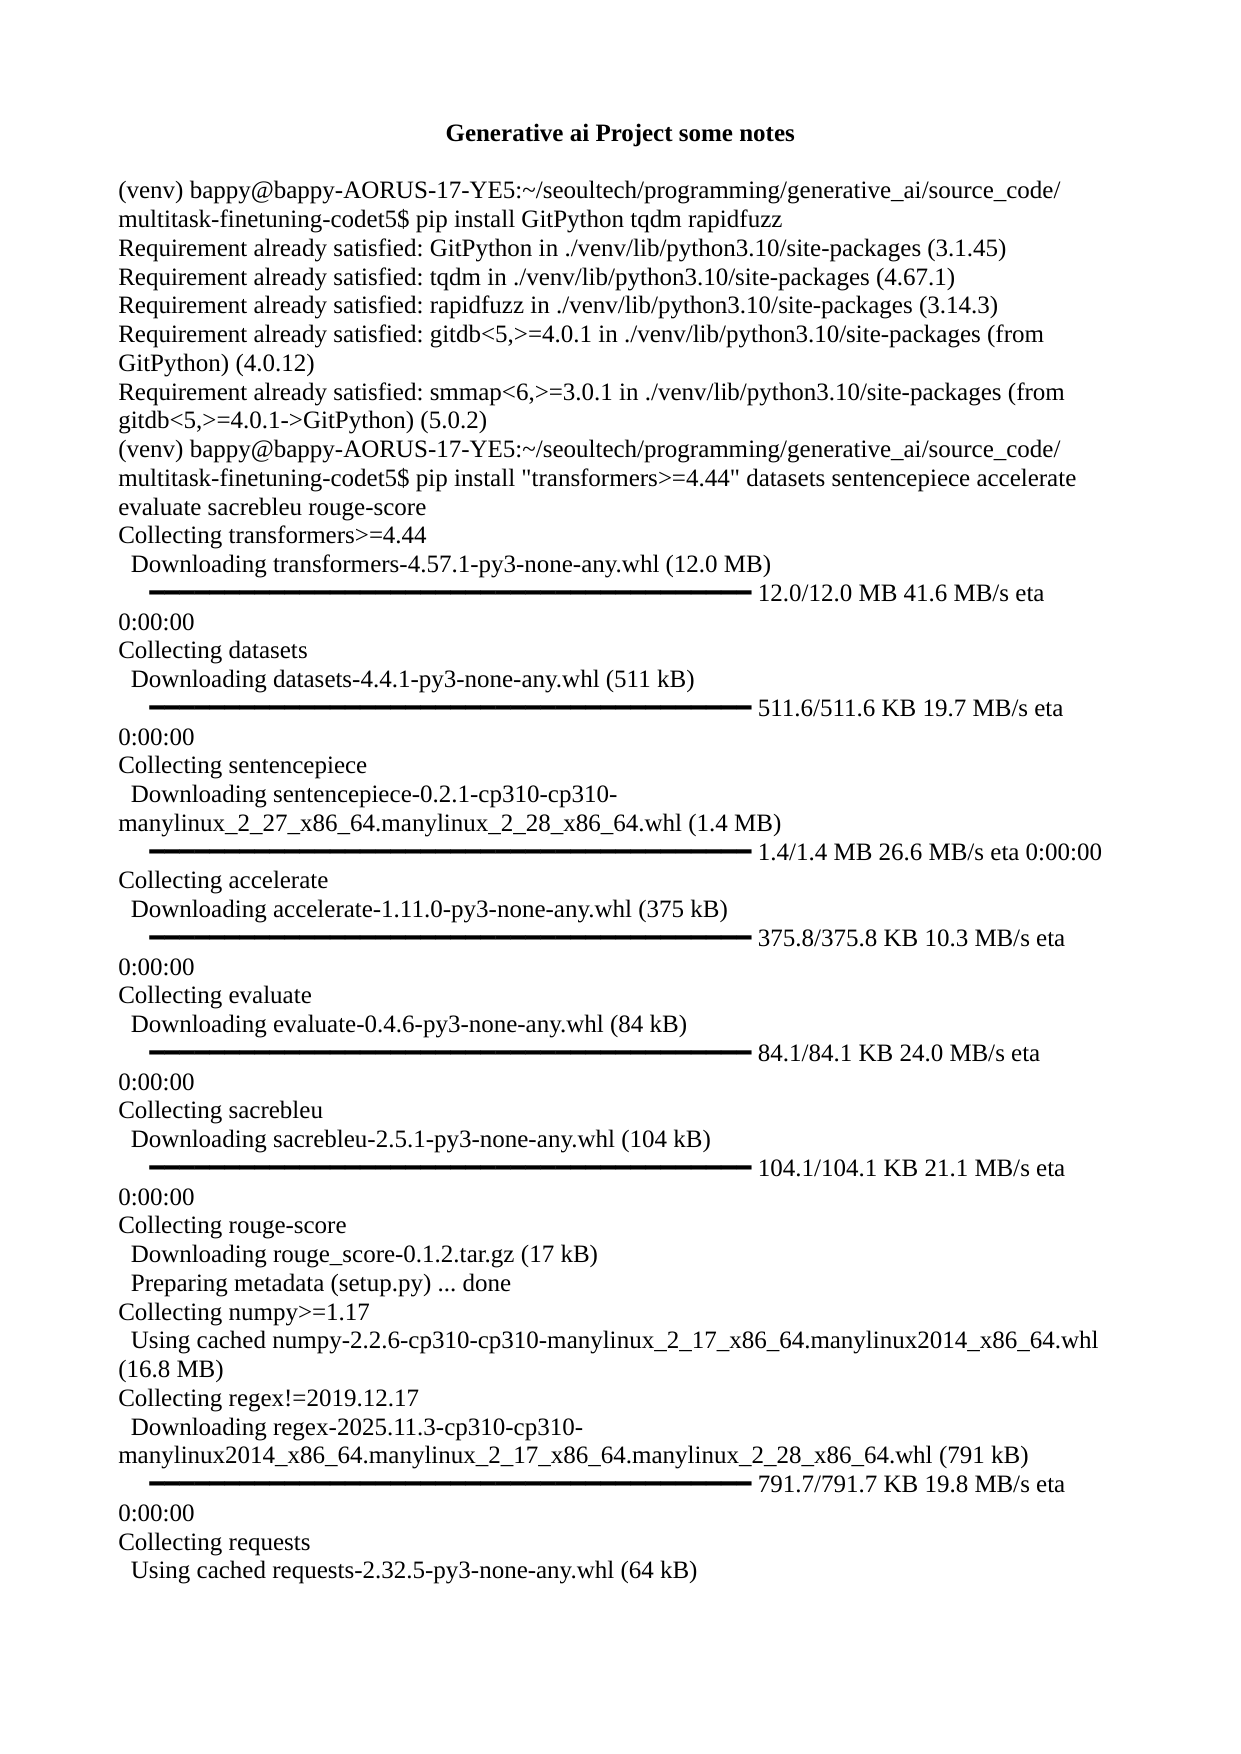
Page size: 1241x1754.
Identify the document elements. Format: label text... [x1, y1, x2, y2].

text ━━━━━━━━━━━━━━━━━━━━━━━━━━━━━━━━━━━━━━━━ 12.0/12.0 MB 41.6 MB/s eta 0:00:00 [118, 578, 1122, 636]
text (venv) bappy@bappy-AORUS-17-YE5:~/seoultech/programming/generative_ai/source_code/multitask-finetuning-codet5$ pip install "transformers>=4.44" datasets sentencepiece accelerate evaluate sacrebleu rouge-score [118, 434, 1122, 521]
text ━━━━━━━━━━━━━━━━━━━━━━━━━━━━━━━━━━━━━━━━ 791.7/791.7 KB 19.8 MB/s eta 0:00:00 [118, 1469, 1122, 1527]
text Downloading sacrebleu-2.5.1-py3-none-any.whl (104 kB) [118, 1124, 1122, 1153]
text Requirement already satisfied: smmap<6,>=3.0.1 in ./venv/lib/python3.10/site-packages (from gitdb<5,>=4.0.1->GitPython) (5.0.2) [118, 377, 1122, 434]
text ━━━━━━━━━━━━━━━━━━━━━━━━━━━━━━━━━━━━━━━━ 1.4/1.4 MB 26.6 MB/s eta 0:00:00 [118, 837, 1122, 866]
text Using cached requests-2.32.5-py3-none-any.whl (64 kB) [118, 1556, 1122, 1584]
text Collecting regex!=2019.12.17 [118, 1383, 1122, 1412]
text Collecting rouge-score [118, 1211, 1122, 1239]
text ━━━━━━━━━━━━━━━━━━━━━━━━━━━━━━━━━━━━━━━━ 511.6/511.6 KB 19.7 MB/s eta 0:00:00 [118, 693, 1122, 751]
text Collecting sentencepiece [118, 751, 1122, 779]
text Collecting evaluate [118, 981, 1122, 1009]
text Downloading datasets-4.4.1-py3-none-any.whl (511 kB) [118, 664, 1122, 693]
text Using cached numpy-2.2.6-cp310-cp310-manylinux_2_17_x86_64.manylinux2014_x86_64.whl (16.8 MB) [118, 1326, 1122, 1383]
text Collecting numpy>=1.17 [118, 1297, 1122, 1326]
text Downloading regex-2025.11.3-cp310-cp310-manylinux2014_x86_64.manylinux_2_17_x86_64.manylinux_2_28_x86_64.whl (791 kB) [118, 1412, 1122, 1469]
text Requirement already satisfied: gitdb<5,>=4.0.1 in ./venv/lib/python3.10/site-packages (from GitPython) (4.0.12) [118, 319, 1122, 377]
text Collecting transformers>=4.44 [118, 521, 1122, 549]
text Downloading sentencepiece-0.2.1-cp310-cp310-manylinux_2_27_x86_64.manylinux_2_28_x86_64.whl (1.4 MB) [118, 779, 1122, 837]
text Downloading rouge_score-0.1.2.tar.gz (17 kB) [118, 1239, 1122, 1268]
text Downloading accelerate-1.11.0-py3-none-any.whl (375 kB) [118, 894, 1122, 923]
text Requirement already satisfied: GitPython in ./venv/lib/python3.10/site-packages (3.1.45) [118, 233, 1122, 262]
text ━━━━━━━━━━━━━━━━━━━━━━━━━━━━━━━━━━━━━━━━ 375.8/375.8 KB 10.3 MB/s eta 0:00:00 [118, 923, 1122, 981]
text Collecting datasets [118, 636, 1122, 664]
text Downloading transformers-4.57.1-py3-none-any.whl (12.0 MB) [118, 549, 1122, 578]
text Collecting sacrebleu [118, 1096, 1122, 1124]
text Requirement already satisfied: rapidfuzz in ./venv/lib/python3.10/site-packages (3.14.3) [118, 291, 1122, 319]
text Preparing metadata (setup.py) ... done [118, 1268, 1122, 1297]
text Collecting requests [118, 1527, 1122, 1556]
text Requirement already satisfied: tqdm in ./venv/lib/python3.10/site-packages (4.67.1) [118, 262, 1122, 291]
text Downloading evaluate-0.4.6-py3-none-any.whl (84 kB) [118, 1009, 1122, 1038]
text ━━━━━━━━━━━━━━━━━━━━━━━━━━━━━━━━━━━━━━━━ 104.1/104.1 KB 21.1 MB/s eta 0:00:00 [118, 1153, 1122, 1211]
text Collecting accelerate [118, 866, 1122, 894]
text ━━━━━━━━━━━━━━━━━━━━━━━━━━━━━━━━━━━━━━━━ 84.1/84.1 KB 24.0 MB/s eta 0:00:00 [118, 1038, 1122, 1096]
text Generative ai Project some notes [118, 118, 1122, 147]
text (venv) bappy@bappy-AORUS-17-YE5:~/seoultech/programming/generative_ai/source_code/multitask-finetuning-codet5$ pip install GitPython tqdm rapidfuzz [118, 176, 1122, 233]
